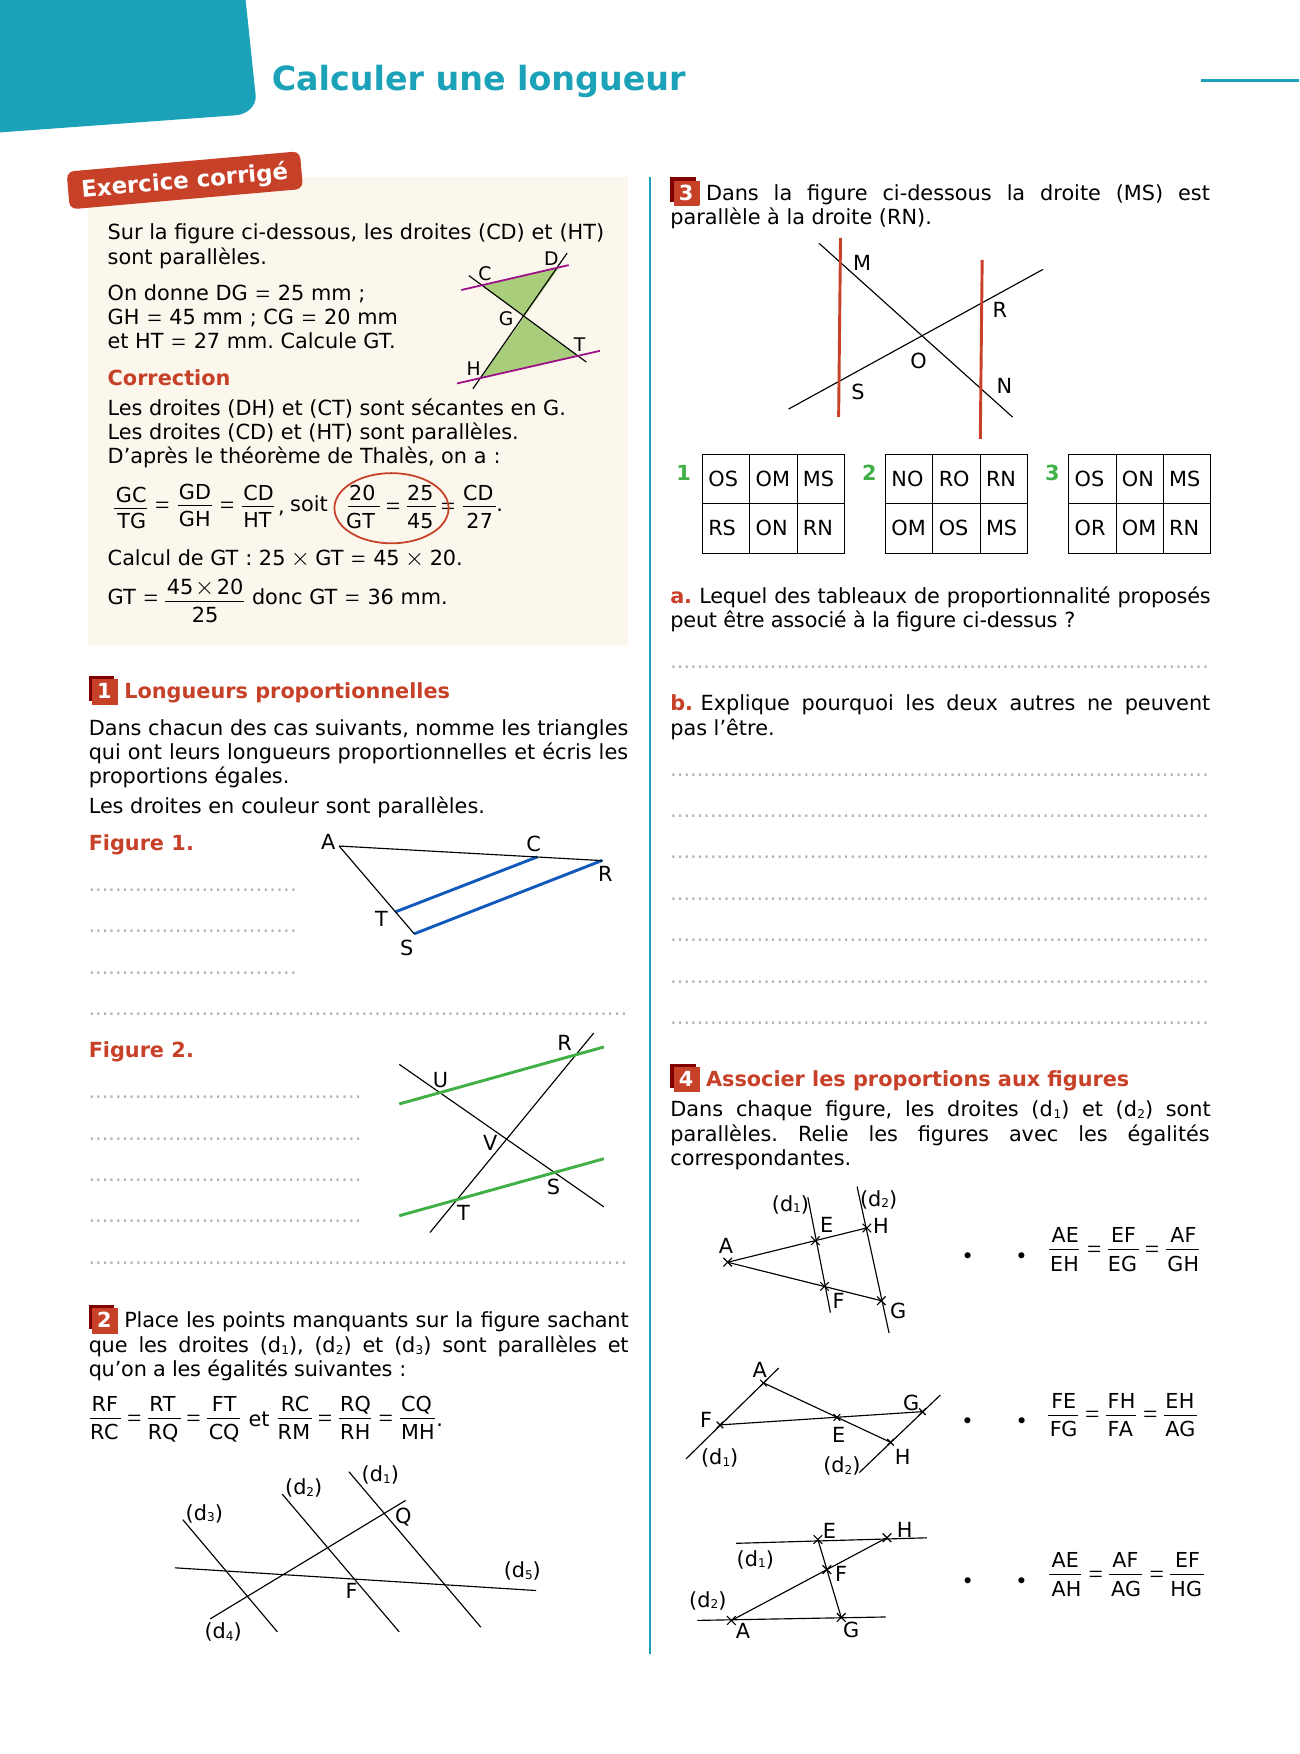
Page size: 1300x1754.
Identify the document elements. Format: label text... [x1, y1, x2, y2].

text Correction [474, 366, 609, 390]
text ==soit . [430, 480, 609, 534]
text Sur la figure ci-dessous, les droites (CD) et (HT) sont parallèles. [107, 220, 609, 269]
text Les droites (CD) et (HT) sont parallèles. [107, 420, 609, 444]
text ==soit . [107, 480, 353, 534]
table_cell RN [1164, 504, 1210, 552]
text Calcul de GT : 25 × GT = 45 × 20. [107, 546, 609, 570]
table_header 1 [670, 454, 702, 503]
text Dans chacun des cas suivants, nomme les triangles qui ont leurs longueurs proportionnelles et écris les proportions égales. [88, 716, 629, 789]
table_header [670, 1179, 955, 1345]
table_header 3 [1039, 454, 1068, 503]
table_cell [1033, 1499, 1211, 1652]
table_cell • [955, 1499, 994, 1652]
table_cell [845, 503, 856, 552]
table_cell MS [981, 504, 1027, 552]
table_header [1028, 454, 1039, 503]
text GT =donc GT = 36 mm. [107, 576, 609, 627]
text Les droites (DH) et (CT) sont sécantes en G. [107, 396, 609, 420]
text Correction [107, 366, 487, 390]
table_header [1033, 1179, 1211, 1345]
table_cell OM [1117, 504, 1163, 552]
subtitle Lequel des tableaux de proportionnalité proposés peut être associé à la figure ci-dessus ? [670, 584, 1211, 632]
text On donne DG = 25 mm ; GH = 45 mm ; CG = 20 mm et HT = 27 mm. Calcule GT. [107, 281, 522, 354]
table_cell RN [798, 504, 844, 552]
table_header 2 [856, 454, 885, 503]
table_cell [856, 503, 885, 552]
table_cell OR [1069, 504, 1116, 552]
table_header OM [750, 455, 797, 503]
table_header MS [1164, 455, 1210, 503]
table_cell • [994, 1499, 1033, 1652]
text et . [88, 1393, 629, 1444]
subtitle Dans la figure ci-dessous la droite (MS) est parallèle à la droite (RN). [670, 177, 1211, 229]
table_cell [670, 1499, 955, 1652]
table_header ON [1117, 455, 1163, 503]
table_cell [1033, 1345, 1211, 1498]
text D’après le théorème de Thalès, on a : [107, 444, 609, 468]
subtitle Place les points manquants sur la figure sachant que les droites (d1), (d2) et (d3) sont parallèles et qu’on a les égalités suivantes : [88, 1304, 629, 1381]
table_cell [1039, 503, 1068, 552]
table_cell ON [750, 504, 797, 552]
table_header [845, 454, 856, 503]
table_cell [670, 1345, 955, 1498]
table_header NO [886, 455, 932, 503]
table_cell • [955, 1345, 994, 1498]
list Figure 2. [88, 1038, 588, 1062]
table_cell OM [886, 504, 932, 552]
subtitle Associer les proportions aux figures [670, 1063, 1211, 1092]
subtitle Explique pourquoi les deux autres ne peuvent pas l’être. [670, 691, 1211, 740]
table_cell [670, 503, 702, 552]
table_header RO [933, 455, 980, 503]
table_header • [955, 1179, 994, 1345]
table_header OS [1069, 455, 1116, 503]
table_cell RS [703, 504, 749, 552]
table_header RN [981, 455, 1027, 503]
text ==soit . [336, 480, 447, 534]
list Dans chaque figure, les droites (d1) et (d2) sont parallèles. Relie les figures avec les égalités correspondantes. [670, 1097, 1211, 1170]
table_header MS [798, 455, 844, 503]
list Figure 1. [88, 831, 629, 855]
table_header • [994, 1179, 1033, 1345]
subtitle Longueurs proportionnelles [114, 676, 629, 704]
list [572, 1038, 629, 1062]
table_cell [1028, 503, 1039, 552]
text On donne DG = 25 mm ; GH = 45 mm ; CG = 20 mm et HT = 27 mm. Calcule GT. [526, 281, 609, 354]
table_cell OS [933, 504, 980, 552]
table_header OS [703, 455, 749, 503]
text Les droites en couleur sont parallèles. [88, 794, 629, 819]
table_cell • [994, 1345, 1033, 1498]
